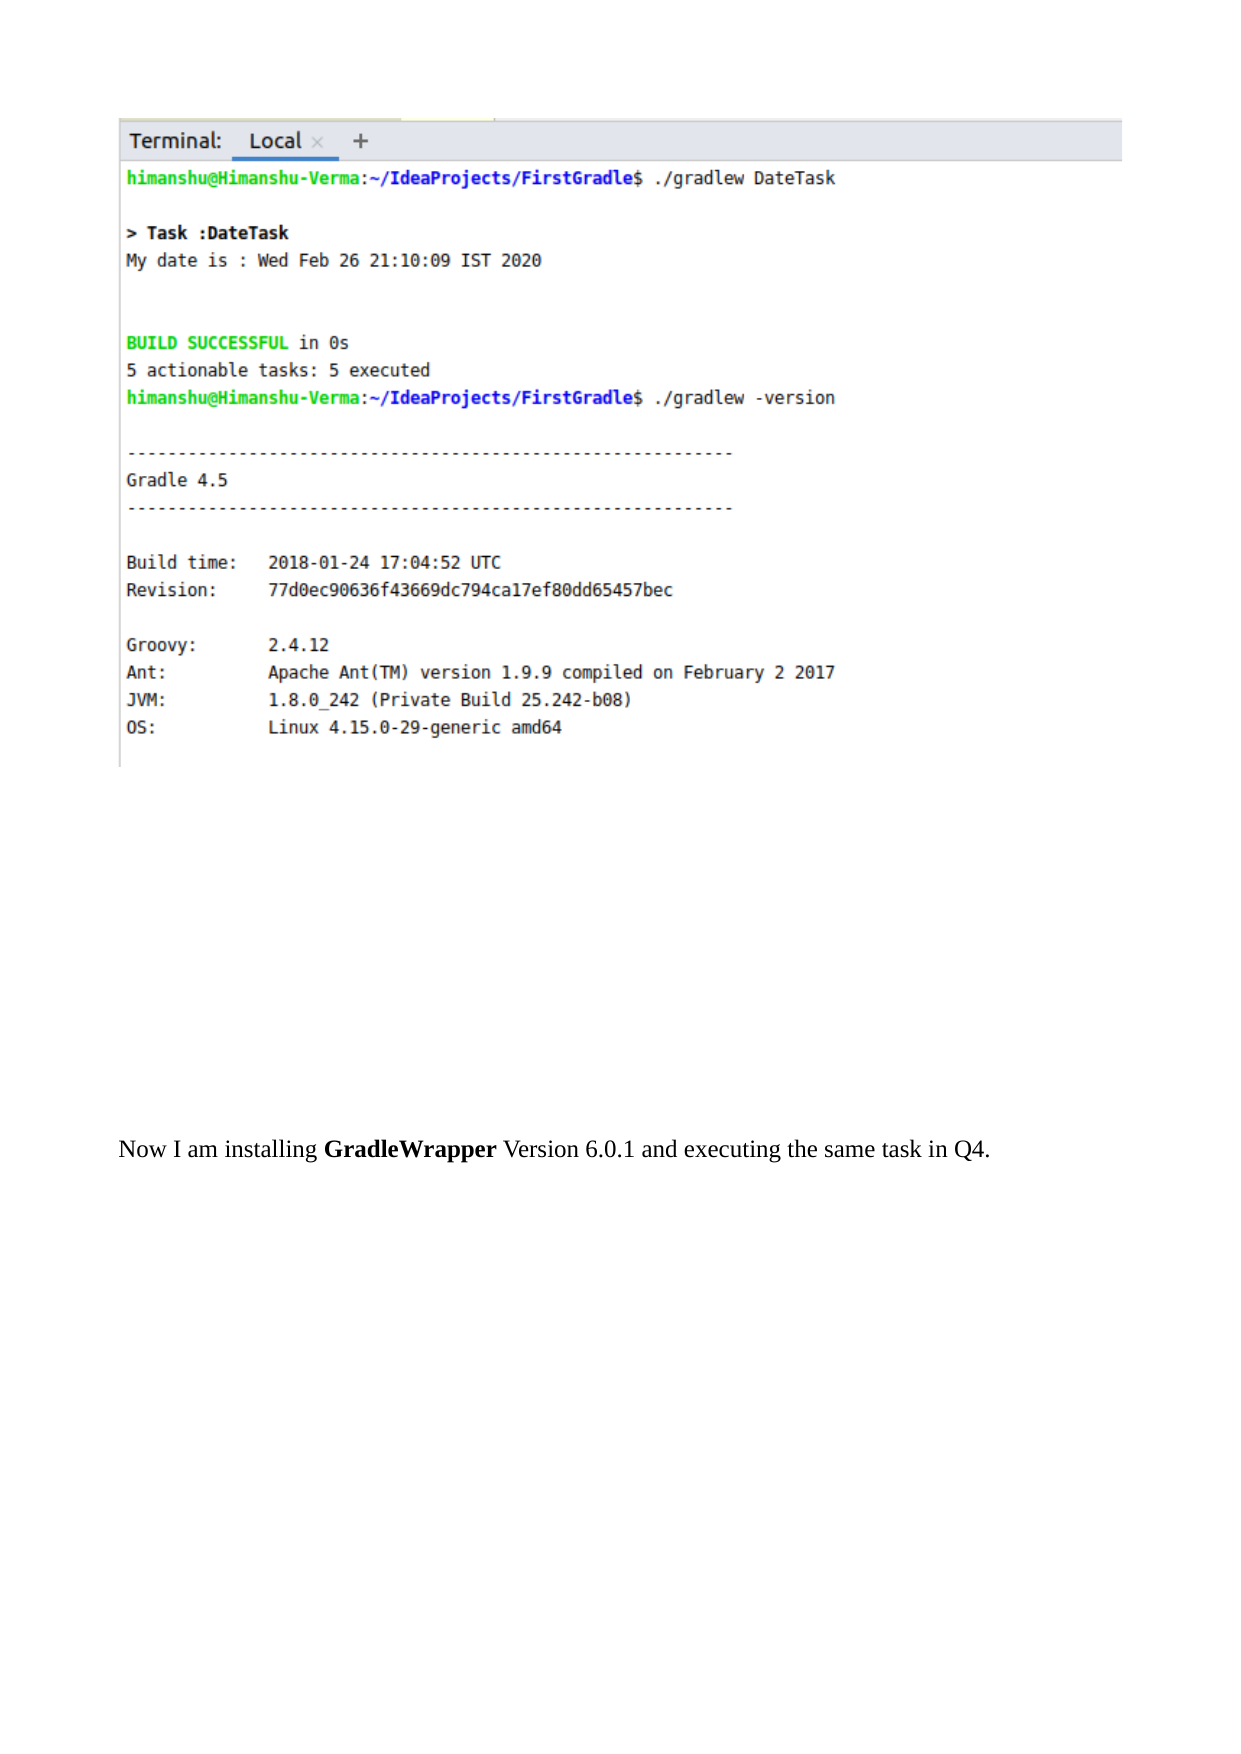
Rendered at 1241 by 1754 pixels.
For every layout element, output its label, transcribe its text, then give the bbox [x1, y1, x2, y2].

text Now I am installing GradleWrapper Version 6.0.1 and executing the same task in Q4. [118, 1134, 1122, 1163]
picture [118, 118, 1123, 767]
